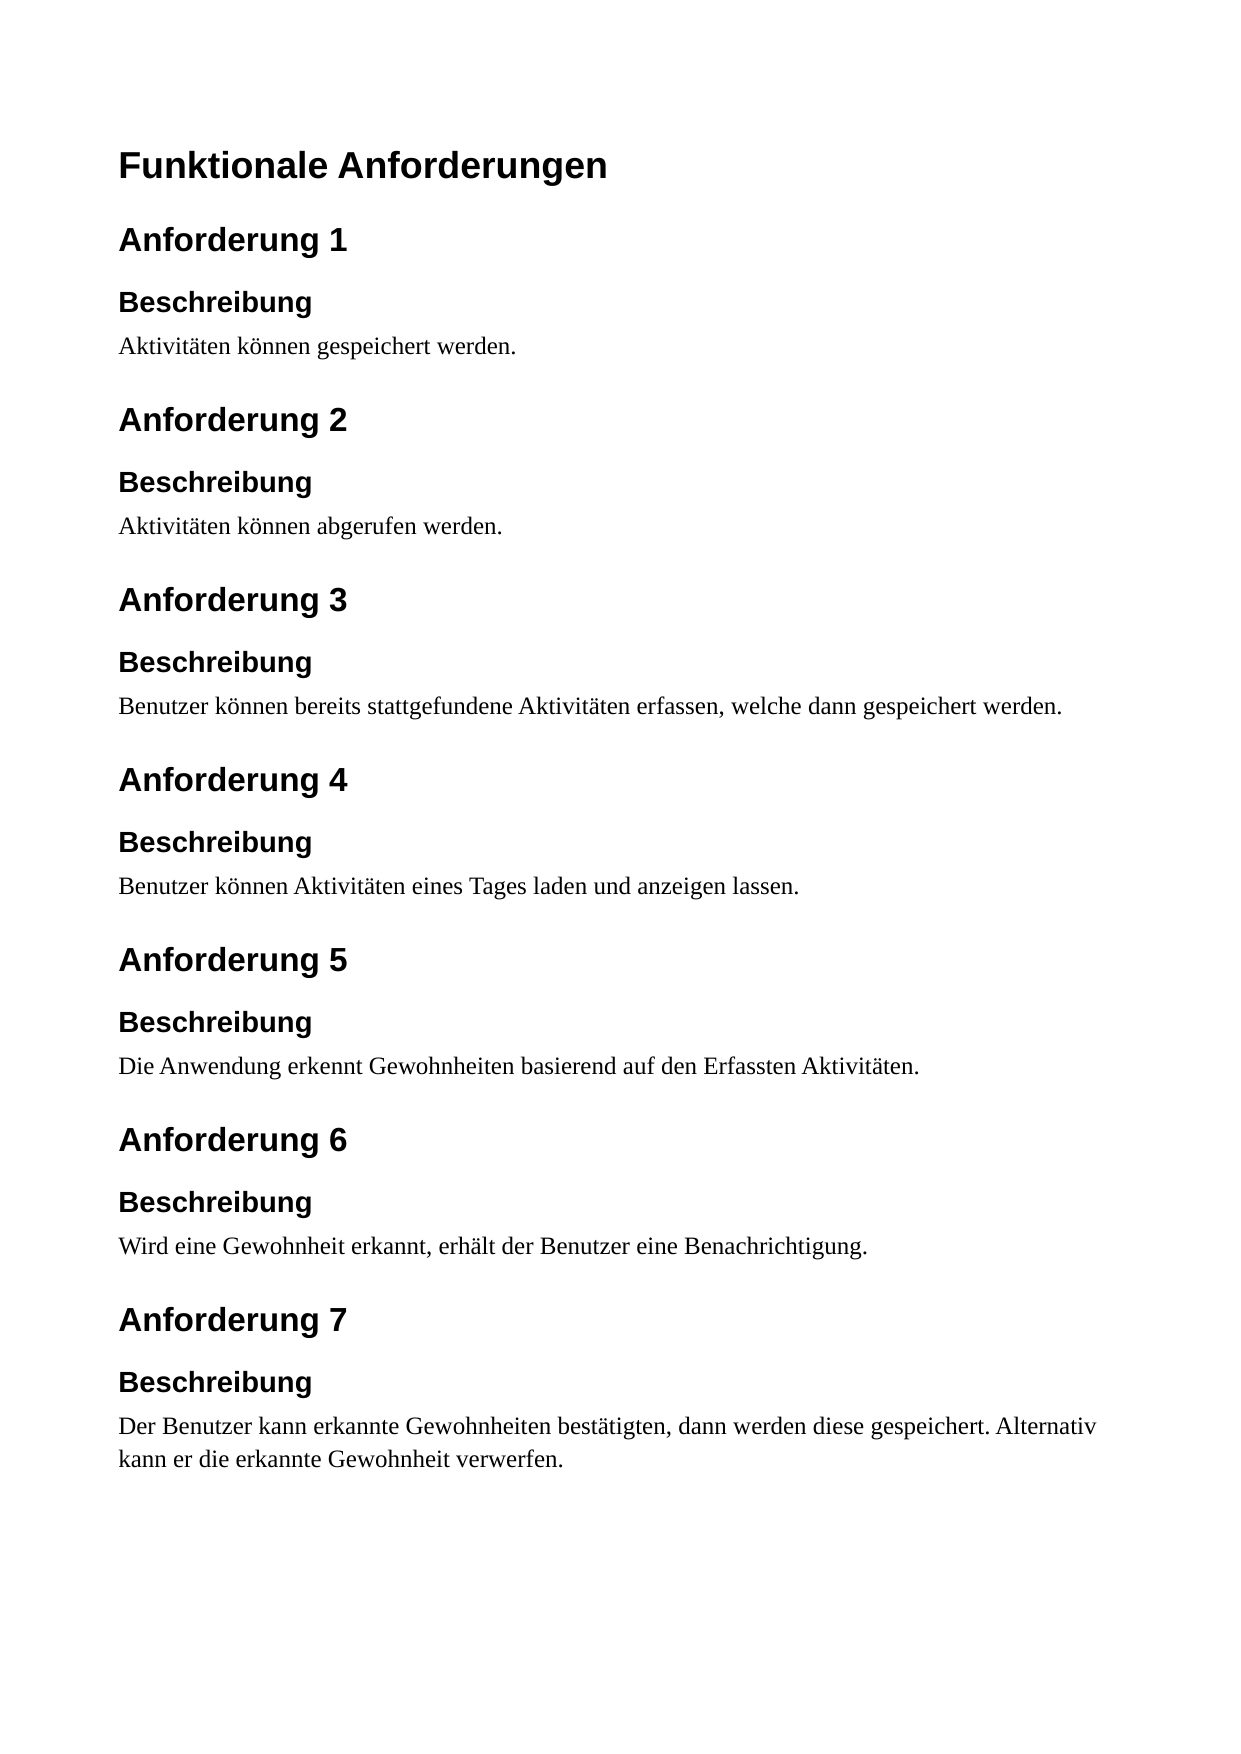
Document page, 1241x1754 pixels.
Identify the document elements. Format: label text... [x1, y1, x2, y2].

text Wird eine Gewohnheit erkannt, erhält der Benutzer eine Benachrichtigung. [118, 1231, 1122, 1260]
text Aktivitäten können abgerufen werden. [118, 511, 1122, 540]
text Die Anwendung erkennt Gewohnheiten basierend auf den Erfassten Aktivitäten. [118, 1051, 1122, 1080]
text Benutzer können Aktivitäten eines Tages laden und anzeigen lassen. [118, 871, 1122, 900]
subtitle Beschreibung [118, 465, 1122, 499]
text Aktivitäten können gespeichert werden. [118, 331, 1122, 360]
subtitle Anforderung 4 [118, 759, 1122, 798]
text Benutzer können bereits stattgefundene Aktivitäten erfassen, welche dann gespeichert werden. [118, 691, 1122, 720]
subtitle Beschreibung [118, 285, 1122, 319]
subtitle Anforderung 6 [118, 1119, 1122, 1158]
subtitle Beschreibung [118, 1365, 1122, 1399]
subtitle Funktionale Anforderungen [118, 143, 1122, 186]
subtitle Anforderung 5 [118, 939, 1122, 978]
subtitle Beschreibung [118, 825, 1122, 859]
subtitle Anforderung 7 [118, 1299, 1122, 1338]
subtitle Anforderung 2 [118, 399, 1122, 438]
subtitle Beschreibung [118, 1185, 1122, 1219]
subtitle Anforderung 3 [118, 579, 1122, 618]
subtitle Beschreibung [118, 645, 1122, 679]
subtitle Beschreibung [118, 1005, 1122, 1039]
text Der Benutzer kann erkannte Gewohnheiten bestätigten, dann werden diese gespeichert. Alternativ kann er die erkannte Gewohnheit verwerfen. [118, 1411, 1122, 1473]
subtitle Anforderung 1 [118, 219, 1122, 258]
